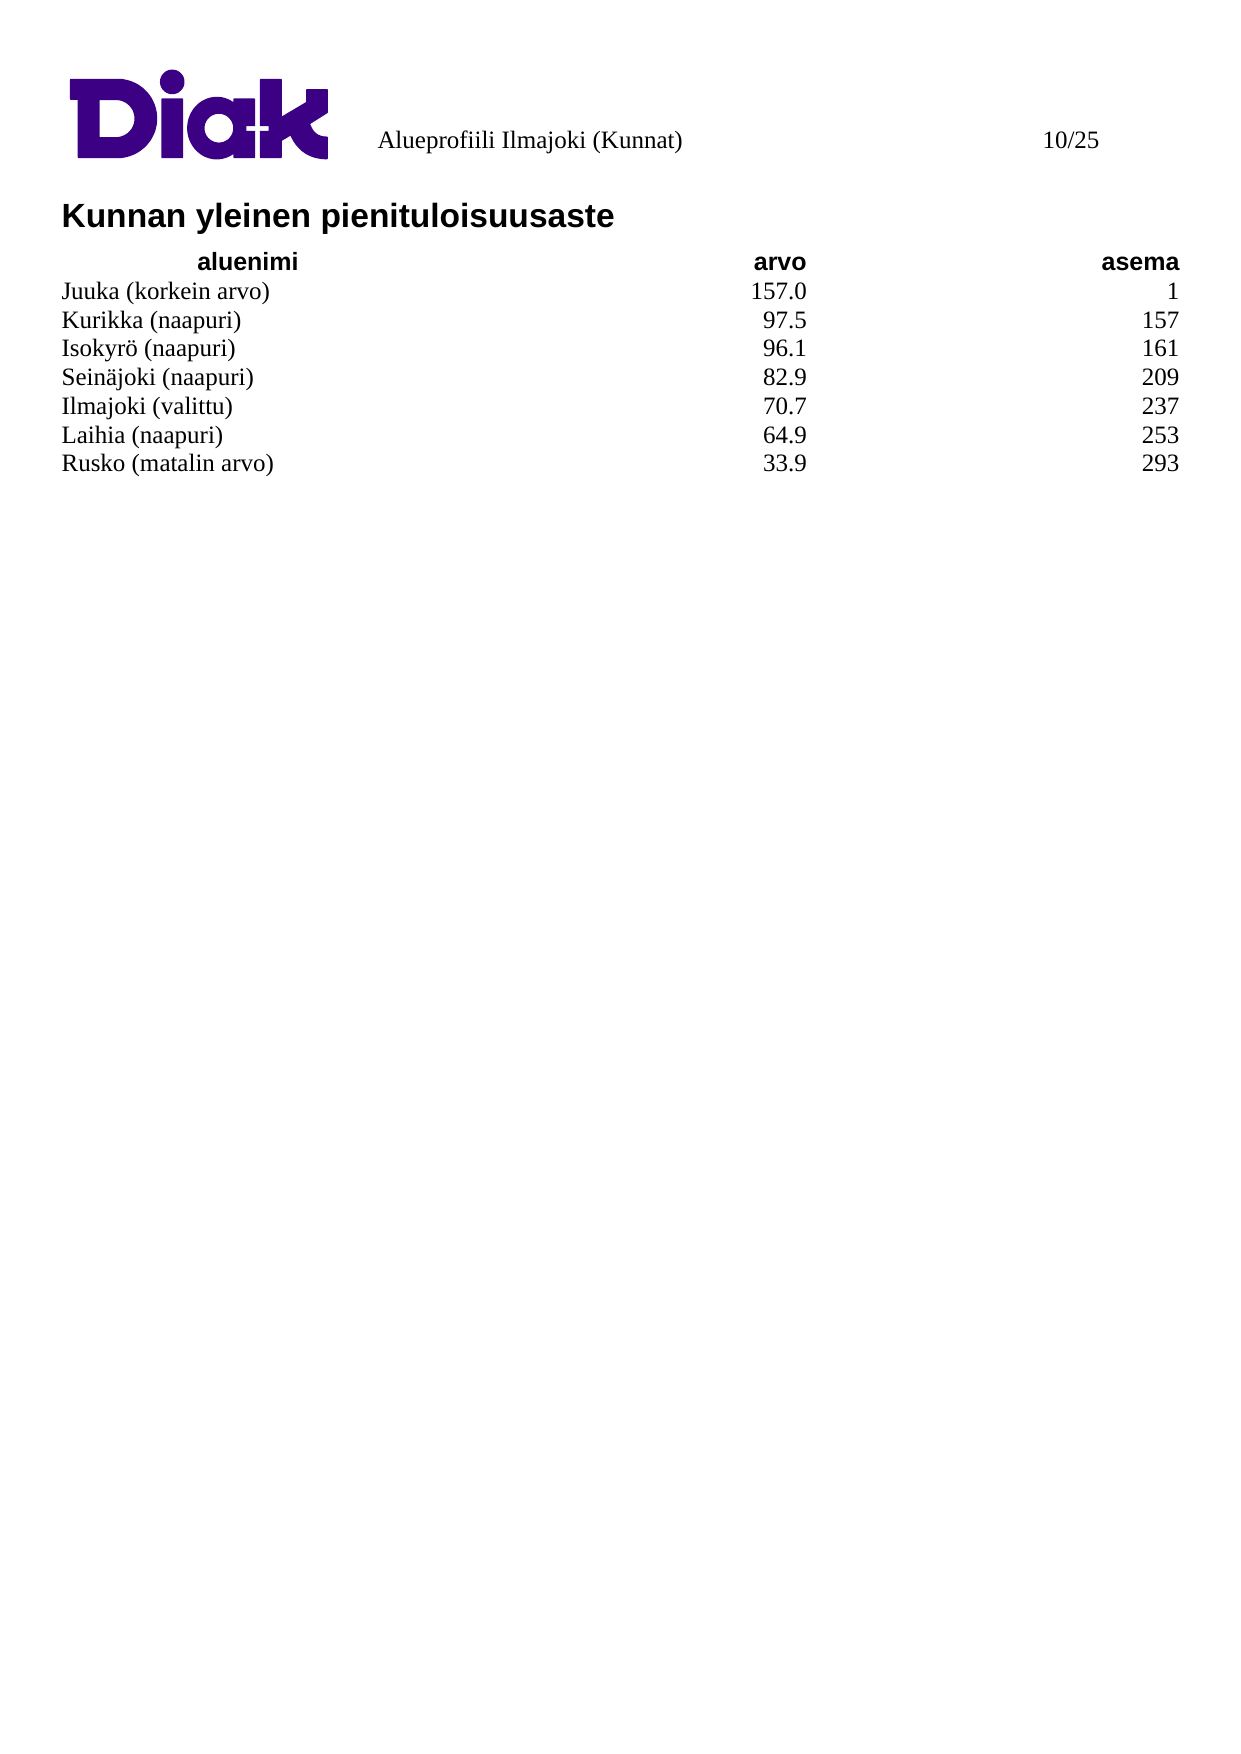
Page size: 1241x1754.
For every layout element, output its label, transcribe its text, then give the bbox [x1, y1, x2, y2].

table_cell 96.1 [434, 334, 806, 362]
table_cell 237 [806, 391, 1179, 420]
table_cell Laihia (naapuri) [61, 420, 434, 448]
table_cell 253 [806, 420, 1179, 448]
subtitle Kunnan yleinen pienituloisuusaste [61, 196, 1179, 235]
table_cell 157.0 [434, 276, 806, 305]
table_cell 70.7 [434, 391, 806, 420]
table_cell 64.9 [434, 420, 806, 448]
table_header aluenimi [61, 247, 434, 276]
table_cell 161 [806, 334, 1179, 362]
table_header arvo [434, 247, 806, 276]
table_cell Juuka (korkein arvo) [61, 276, 434, 305]
table_cell Seinäjoki (naapuri) [61, 362, 434, 391]
table_cell 33.9 [434, 449, 806, 477]
table_cell Ilmajoki (valittu) [61, 391, 434, 420]
table_cell 82.9 [434, 362, 806, 391]
table_cell 209 [806, 362, 1179, 391]
table_header asema [806, 247, 1179, 276]
table_cell 97.5 [434, 305, 806, 333]
table_cell 157 [806, 305, 1179, 333]
table_cell Isokyrö (naapuri) [61, 334, 434, 362]
table_cell Kurikka (naapuri) [61, 305, 434, 333]
table_cell Rusko (matalin arvo) [61, 449, 434, 477]
table_cell 1 [806, 276, 1179, 305]
table_cell 293 [806, 449, 1179, 477]
